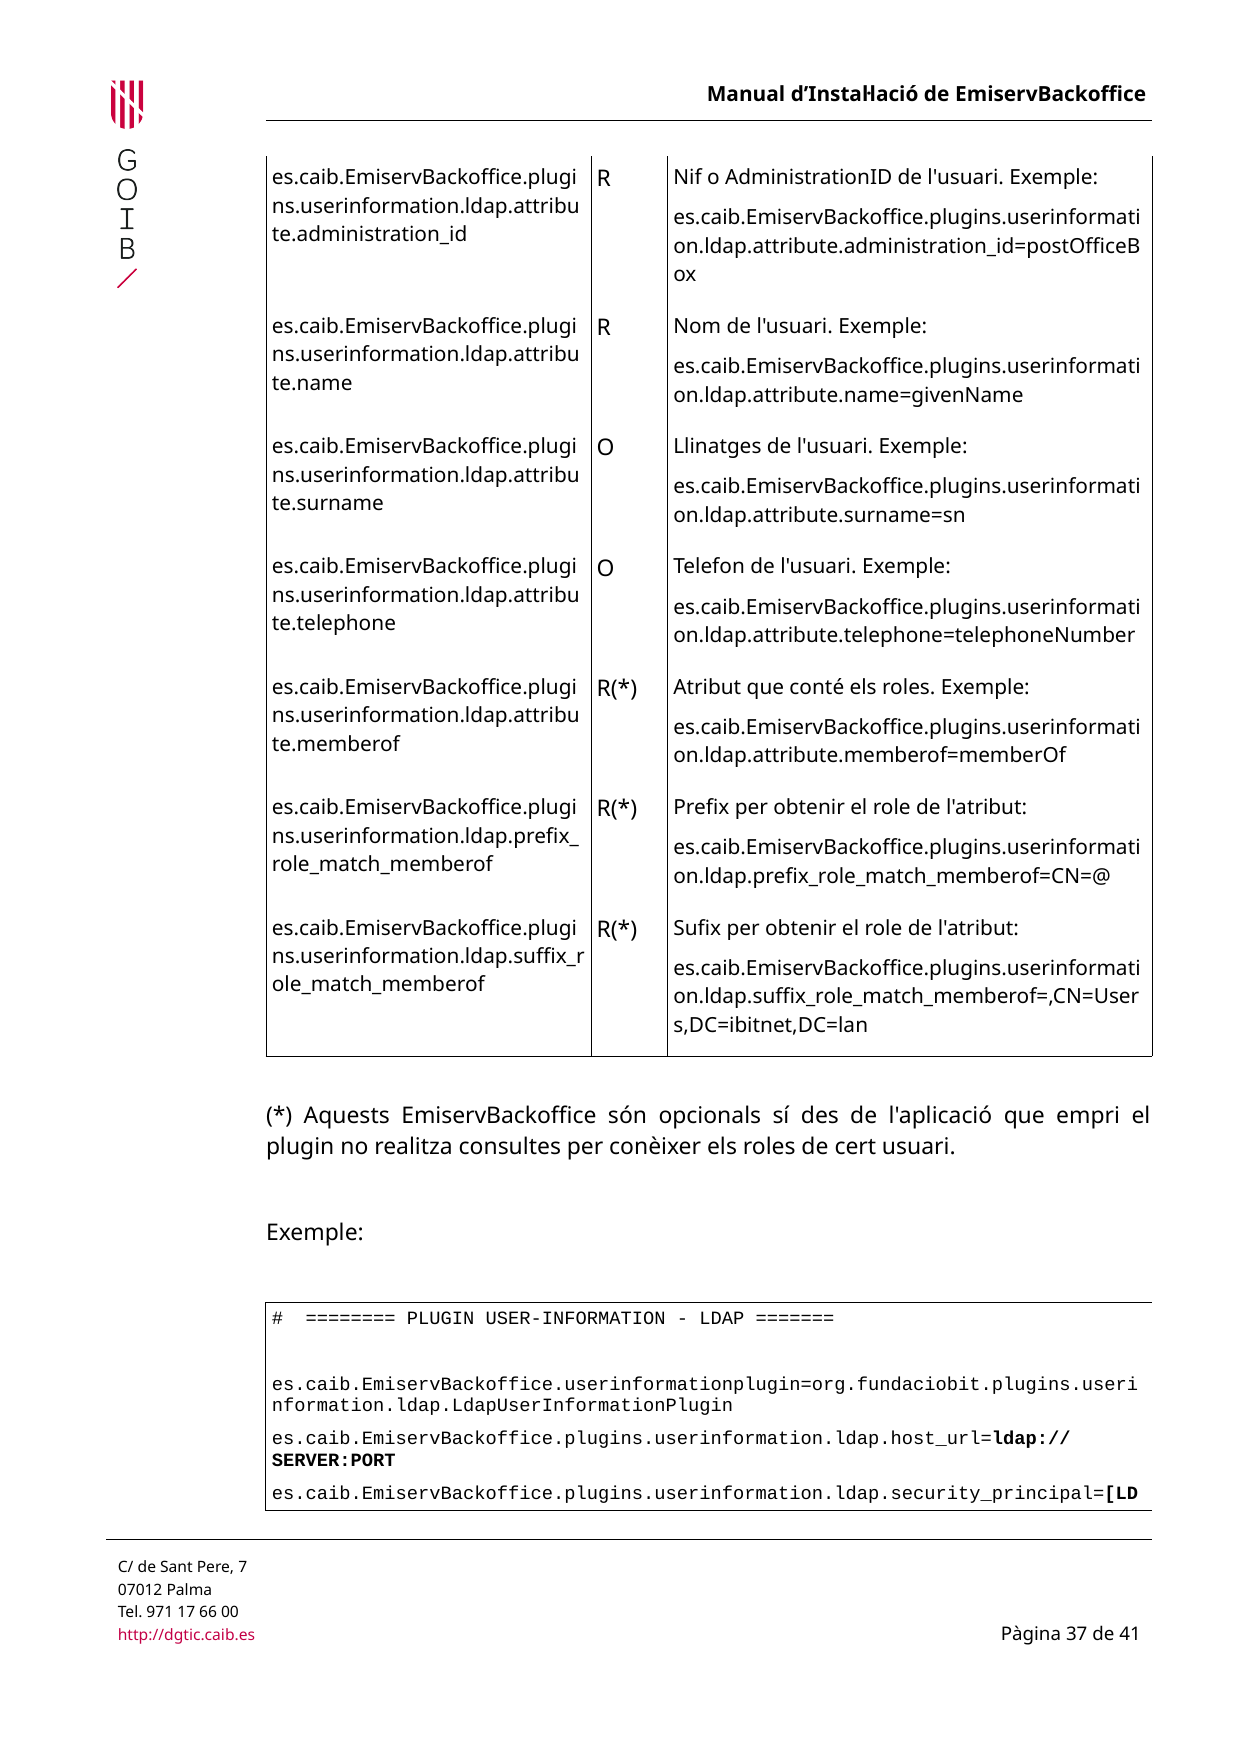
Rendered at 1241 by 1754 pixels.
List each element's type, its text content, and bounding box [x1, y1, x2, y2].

table_cell R(*) [592, 907, 667, 1056]
table_cell O [592, 426, 667, 546]
table_cell R(*) [592, 787, 667, 907]
table_cell es.caib.EmiservBackoffice.plugins.userinformation.ldap.attribute.memberof [267, 666, 591, 787]
table_cell Atribut que conté els roles. Exemple: es.caib.EmiservBackoffice.plugins.userinformation.ldap.attribute.memberof=memberOf [668, 666, 1152, 787]
table_header # ======== PLUGIN USER-INFORMATION - LDAP ======= es.caib.EmiservBackoffice.userinformationplugin=org.fundaciobit.plugins.userinformation.ldap.LdapUserInformationPlugin es.caib.EmiservBackoffice.plugins.userinformation.ldap.host_url=ldap://SERVER:PORT es.caib.EmiservBackoffice.plugins.userinformation.ldap.security_principal=[LD [266, 1303, 1152, 1510]
text (*) Aquests EmiservBackoffice són opcionals sí des de l'aplicació que empri el plugin no realitza consultes per conèixer els roles de cert usuari. [266, 1099, 1152, 1161]
table_cell R [592, 156, 667, 305]
table_cell R [592, 305, 667, 426]
table_cell Llinatges de l'usuari. Exemple: es.caib.EmiservBackoffice.plugins.userinformation.ldap.attribute.surname=sn [668, 426, 1152, 546]
table_cell es.caib.EmiservBackoffice.plugins.userinformation.ldap.prefix_role_match_memberof [267, 787, 591, 907]
table_cell es.caib.EmiservBackoffice.plugins.userinformation.ldap.suffix_role_match_memberof [267, 907, 591, 1056]
table_cell R(*) [592, 666, 667, 787]
picture [82, 57, 172, 319]
text Exemple: [266, 1216, 1152, 1247]
table_cell Nif o AdministrationID de l'usuari. Exemple: es.caib.EmiservBackoffice.plugins.userinformation.ldap.attribute.administration_id=postOfficeBox [668, 156, 1152, 305]
table_cell es.caib.EmiservBackoffice.plugins.userinformation.ldap.attribute.name [267, 305, 591, 426]
table_cell es.caib.EmiservBackoffice.plugins.userinformation.ldap.attribute.surname [267, 426, 591, 546]
table_cell Prefix per obtenir el role de l'atribut: es.caib.EmiservBackoffice.plugins.userinformation.ldap.prefix_role_match_memberof=CN=@ [668, 787, 1152, 907]
table_cell Nom de l'usuari. Exemple: es.caib.EmiservBackoffice.plugins.userinformation.ldap.attribute.name=givenName [668, 305, 1152, 426]
table_cell es.caib.EmiservBackoffice.plugins.userinformation.ldap.attribute.administration_id [267, 156, 591, 305]
table_cell Telefon de l'usuari. Exemple: es.caib.EmiservBackoffice.plugins.userinformation.ldap.attribute.telephone=telephoneNumber [668, 546, 1152, 666]
table_cell es.caib.EmiservBackoffice.plugins.userinformation.ldap.attribute.telephone [267, 546, 591, 666]
table_cell O [592, 546, 667, 666]
table_cell Sufix per obtenir el role de l'atribut: es.caib.EmiservBackoffice.plugins.userinformation.ldap.suffix_role_match_memberof=,CN=Users,DC=ibitnet,DC=lan [668, 907, 1152, 1056]
